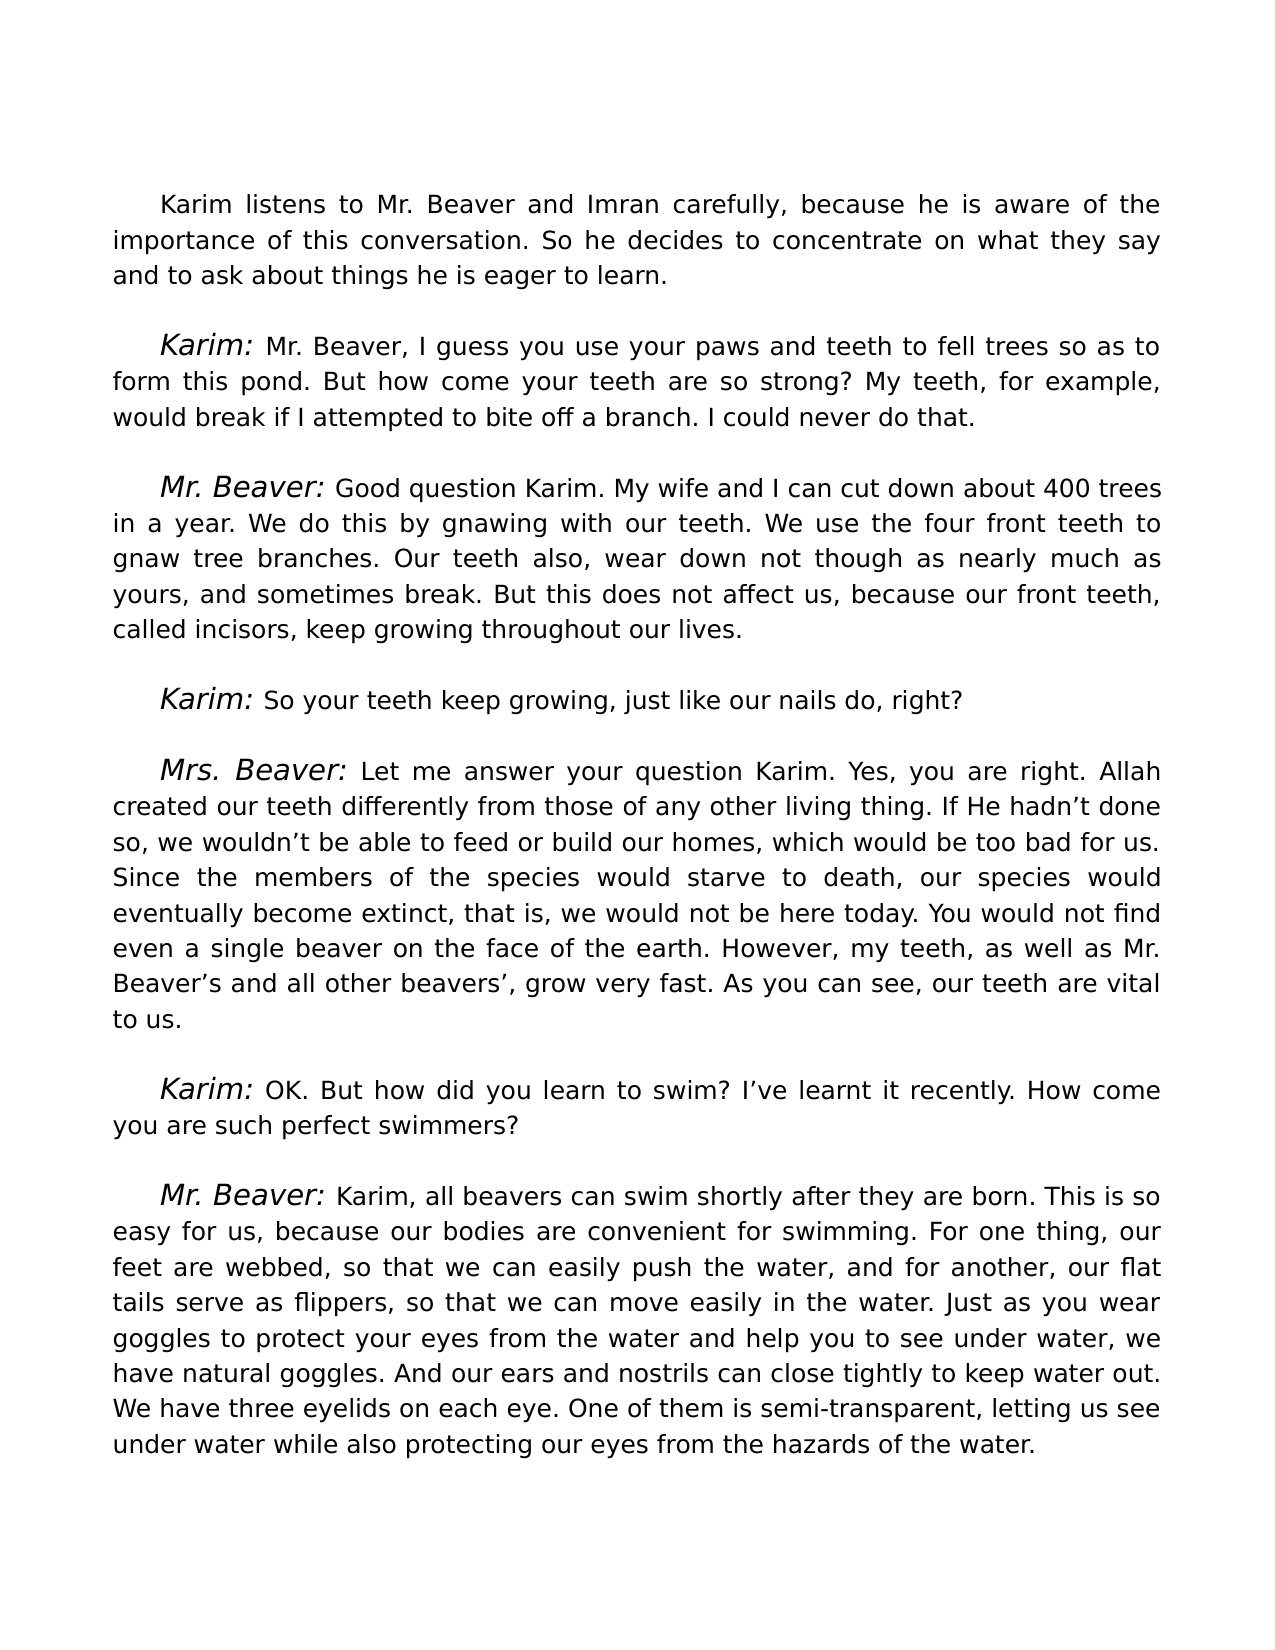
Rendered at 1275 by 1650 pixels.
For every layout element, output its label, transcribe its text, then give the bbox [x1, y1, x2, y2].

text Mr. Beaver: Karim, all beavers can swim shortly after they are born. This is so easy for us, because our bodies are convenient for swimming. For one thing, our feet are webbed, so that we can easily push the water, and for another, our flat tails serve as flippers, so that we can move easily in the water. Just as you wear goggles to protect your eyes from the water and help you to see under water, we have natural goggles. And our ears and nostrils can close tightly to keep water out. We have three eyelids on each eye. One of them is semi-transparent, letting us see under water while also protecting our eyes from the hazards of the water. [112, 1177, 1162, 1460]
text Karim: Mr. Beaver, I guess you use your paws and teeth to fell trees so as to form this pond. But how come your teeth are so strong? My teeth, for example, would break if I attempted to bite off a branch. I could never do that. [112, 327, 1162, 433]
text Karim: OK. But how did you learn to swim? I’ve learnt it recently. How come you are such perfect swimmers? [112, 1071, 1162, 1142]
text Karim listens to Mr. Beaver and Imran carefully, because he is aware of the importance of this conversation. So he decides to concentrate on what they say and to ask about things he is eager to learn. [112, 185, 1162, 292]
text Mrs. Beaver: Let me answer your question Karim. Yes, you are right. Allah created our teeth differently from those of any other living thing. If He hadn’t done so, we wouldn’t be able to feed or build our homes, which would be too bad for us. Since the members of the species would starve to death, our species would eventually become extinct, that is, we would not be here today. You would not find even a single beaver on the face of the earth. However, my teeth, as well as Mr. Beaver’s and all other beavers’, grow very fast. As you can see, our teeth are vital to us. [112, 752, 1162, 1035]
text Karim: So your teeth keep growing, just like our nails do, right? [112, 681, 1162, 717]
text Mr. Beaver: Good question Karim. My wife and I can cut down about 400 trees in a year. We do this by gnawing with our teeth. We use the four front teeth to gnaw tree branches. Our teeth also, wear down not though as nearly much as yours, and sometimes break. But this does not affect us, because our front teeth, called incisors, keep growing throughout our lives. [112, 469, 1162, 646]
